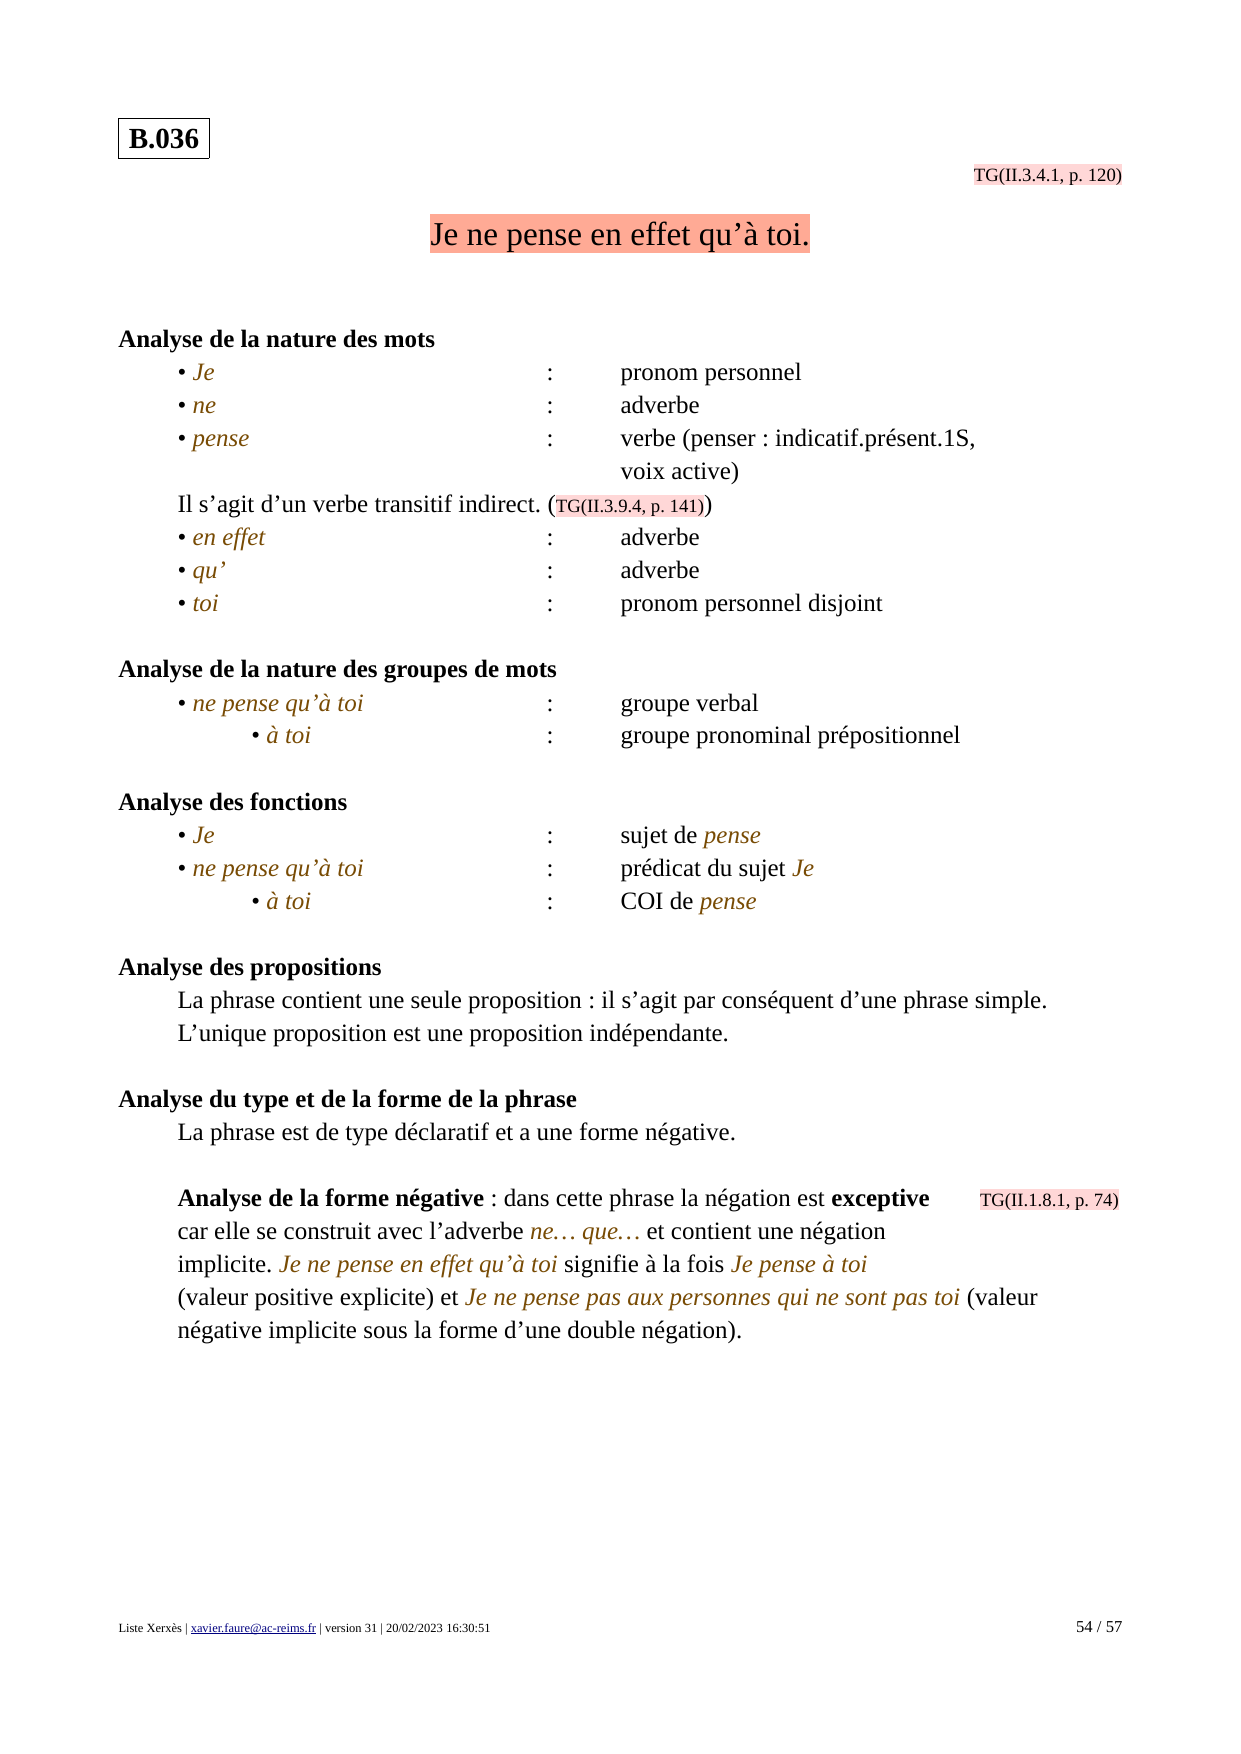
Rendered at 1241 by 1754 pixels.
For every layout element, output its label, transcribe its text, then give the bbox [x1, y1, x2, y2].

text [210, 118, 1122, 158]
text • ne : adverbe [177, 390, 1122, 419]
text • pense : verbe (penser : indicatif.présent.1S, [177, 423, 1122, 452]
text voix active) [177, 456, 1122, 485]
text (valeur positive explicite) et Je ne pense pas aux personnes qui ne sont pas toi (valeur négative implicite sous la forme d’une double négation). [177, 1282, 1122, 1344]
text Analyse de la nature des groupes de mots [118, 654, 1122, 683]
text L’unique proposition est une proposition indépendante. [177, 1018, 1122, 1047]
text Je ne pense en effet qu’à toi. [810, 214, 1122, 253]
text implicite. Je ne pense en effet qu’à toi signifie à la fois Je pense à toi [177, 1249, 1122, 1278]
text • à toi : COI de pense [177, 886, 1122, 914]
text TG(II.3.4.1, p. 120) [118, 164, 974, 185]
text La phrase contient une seule proposition : il s’agit par conséquent d’une phrase simple. [177, 985, 1122, 1013]
text • ne pense qu’à toi : prédicat du sujet Je [177, 853, 1122, 881]
text B.036 [119, 119, 209, 158]
text • toi : pronom personnel disjoint [177, 588, 1122, 617]
text • Je : pronom personnel [177, 357, 1122, 386]
text Il s’agit d’un verbe transitif indirect. (TG(II.3.9.4, p. 141)) [177, 489, 1122, 518]
text • qu’ : adverbe [177, 556, 1122, 584]
text • Je : sujet de pense [177, 820, 1122, 848]
text Analyse de la nature des mots [118, 324, 1122, 353]
text Analyse des propositions [118, 952, 1122, 981]
text Analyse du type et de la forme de la phrase [118, 1084, 1122, 1113]
text • en effet : adverbe [177, 522, 1122, 551]
text • à toi : groupe pronominal prépositionnel [177, 721, 1122, 749]
text • ne pense qu’à toi : groupe verbal [177, 688, 1122, 716]
text Analyse de la forme négative : dans cette phrase la négation est exceptive TG(II.1.8.1, p. 74) [177, 1183, 1122, 1212]
text Je ne pense en effet qu’à toi. [118, 214, 430, 253]
text Analyse des fonctions [118, 787, 1122, 815]
text La phrase est de type déclaratif et a une forme négative. [177, 1117, 1122, 1146]
text car elle se construit avec l’adverbe ne… que… et contient une négation [177, 1216, 1122, 1245]
